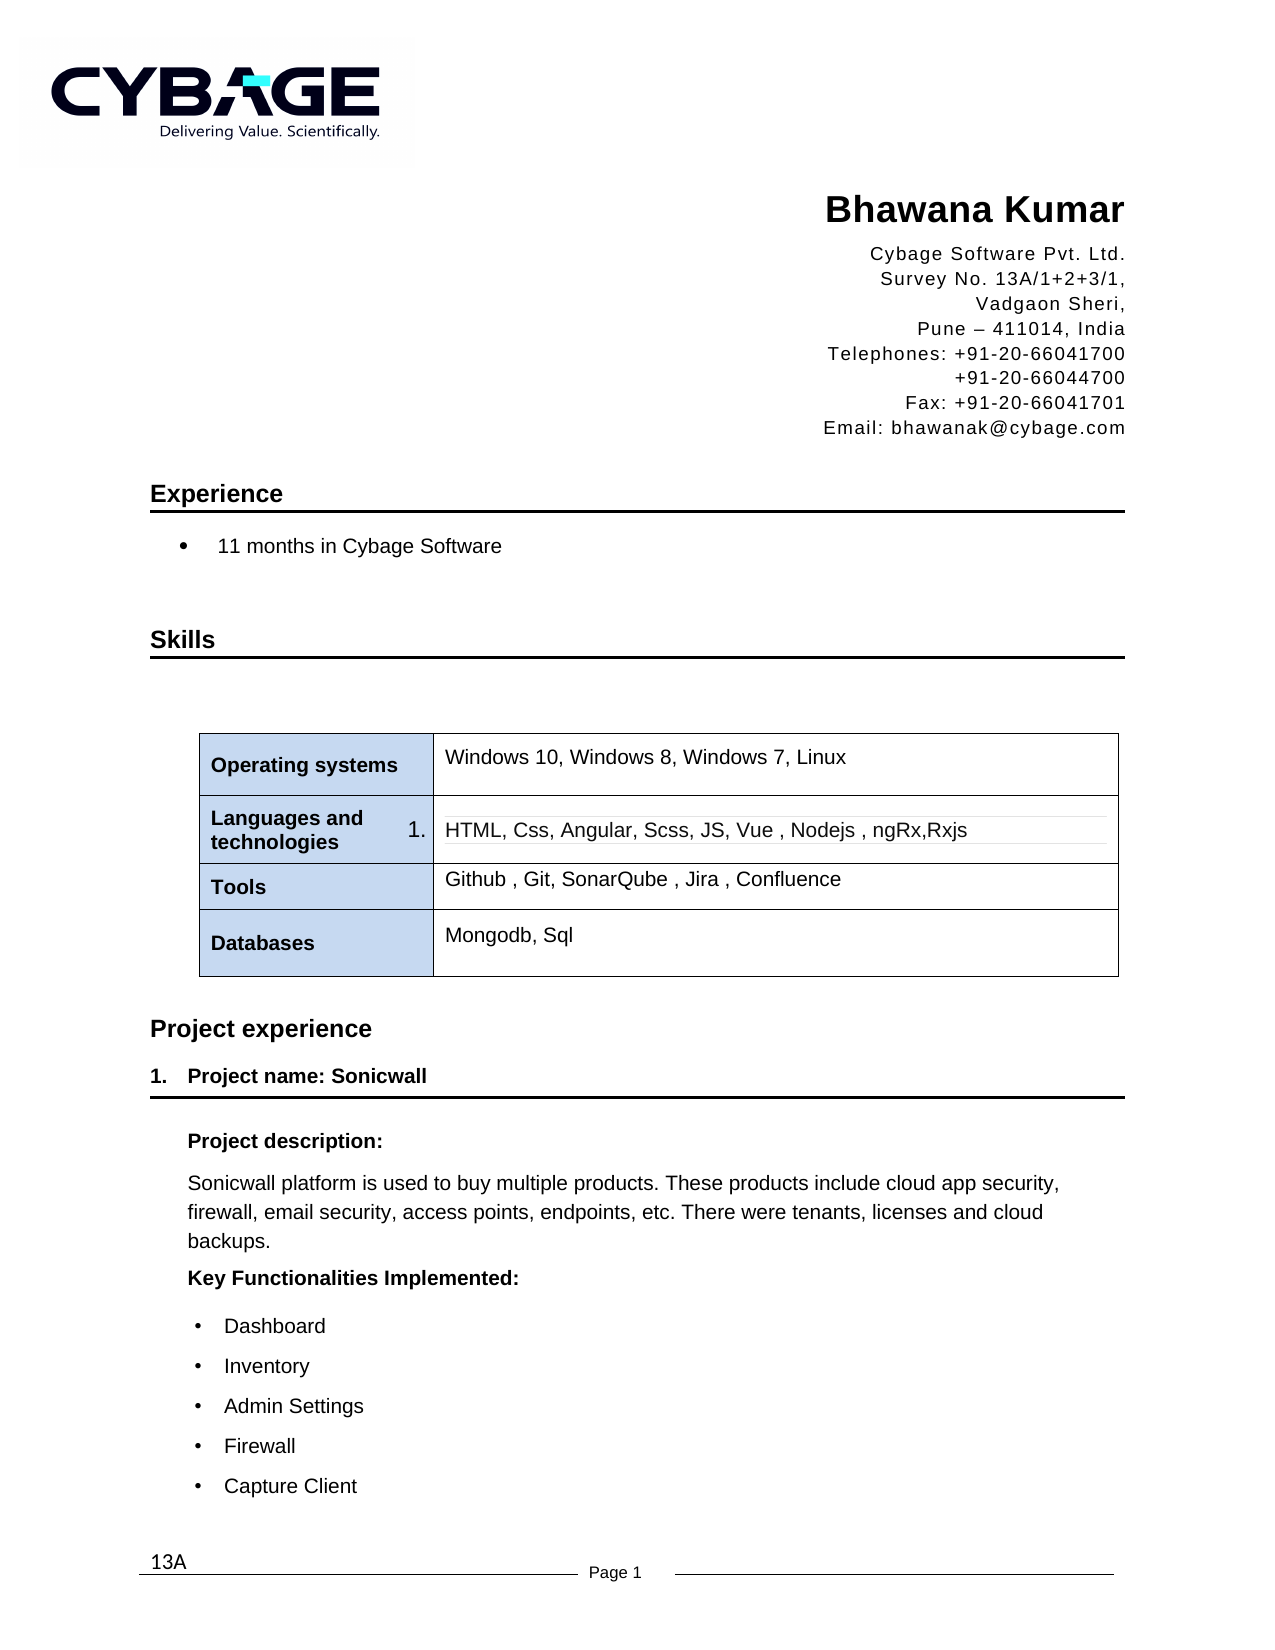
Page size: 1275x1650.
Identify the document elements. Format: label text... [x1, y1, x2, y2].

table_cell HTML, Css, Angular, Scss, JS, Vue , Nodejs , ngRx,Rxjs [434, 796, 1118, 863]
subtitle Project description: [187, 1124, 1125, 1153]
list Project name: Sonicwall [150, 1064, 1125, 1096]
subtitle +91-20-66044700 [150, 367, 1125, 389]
subtitle Email: bhawanak@cybage.com [150, 417, 1125, 438]
subtitle Sonicwall platform is used to buy multiple products. These products include cloud app security, firewall, email security, access points, endpoints, etc. There were tenants, licenses and cloud backups. [187, 1165, 1125, 1253]
picture [18, 37, 415, 168]
list Inventory [194, 1354, 1125, 1378]
list Admin Settings [194, 1394, 1125, 1418]
table_cell Databases [200, 910, 433, 976]
subtitle Cybage Software Pvt. Ltd. [150, 243, 1125, 265]
subtitle Survey No. 13A/1+2+3/1, [150, 268, 1125, 289]
table_header Operating systems [200, 734, 433, 795]
subtitle Experience [150, 479, 1125, 510]
subtitle Project experience [150, 1014, 1125, 1043]
subtitle Skills [150, 626, 1125, 656]
title Bhawana Kumar [150, 187, 1125, 231]
subtitle Telephones: +91-20-66041700 [150, 342, 1125, 364]
list Capture Client [194, 1474, 1125, 1498]
text Key Functionalities Implemented: [187, 1265, 1125, 1289]
table_cell Mongodb, Sql [434, 910, 1118, 976]
subtitle Fax: +91-20-66041701 [150, 392, 1125, 413]
list 11 months in Cybage Software [180, 534, 1125, 558]
subtitle Vadgaon Sheri, [150, 293, 1125, 314]
list Dashboard [194, 1314, 1125, 1338]
table_cell Languages and technologies [200, 796, 433, 863]
list Firewall [194, 1434, 1125, 1458]
subtitle Pune – 411014, India [150, 317, 1125, 339]
table_header Windows 10, Windows 8, Windows 7, Linux [434, 734, 1118, 795]
table_cell Tools [200, 864, 433, 909]
table_cell Github , Git, SonarQube , Jira , Confluence [434, 864, 1118, 909]
